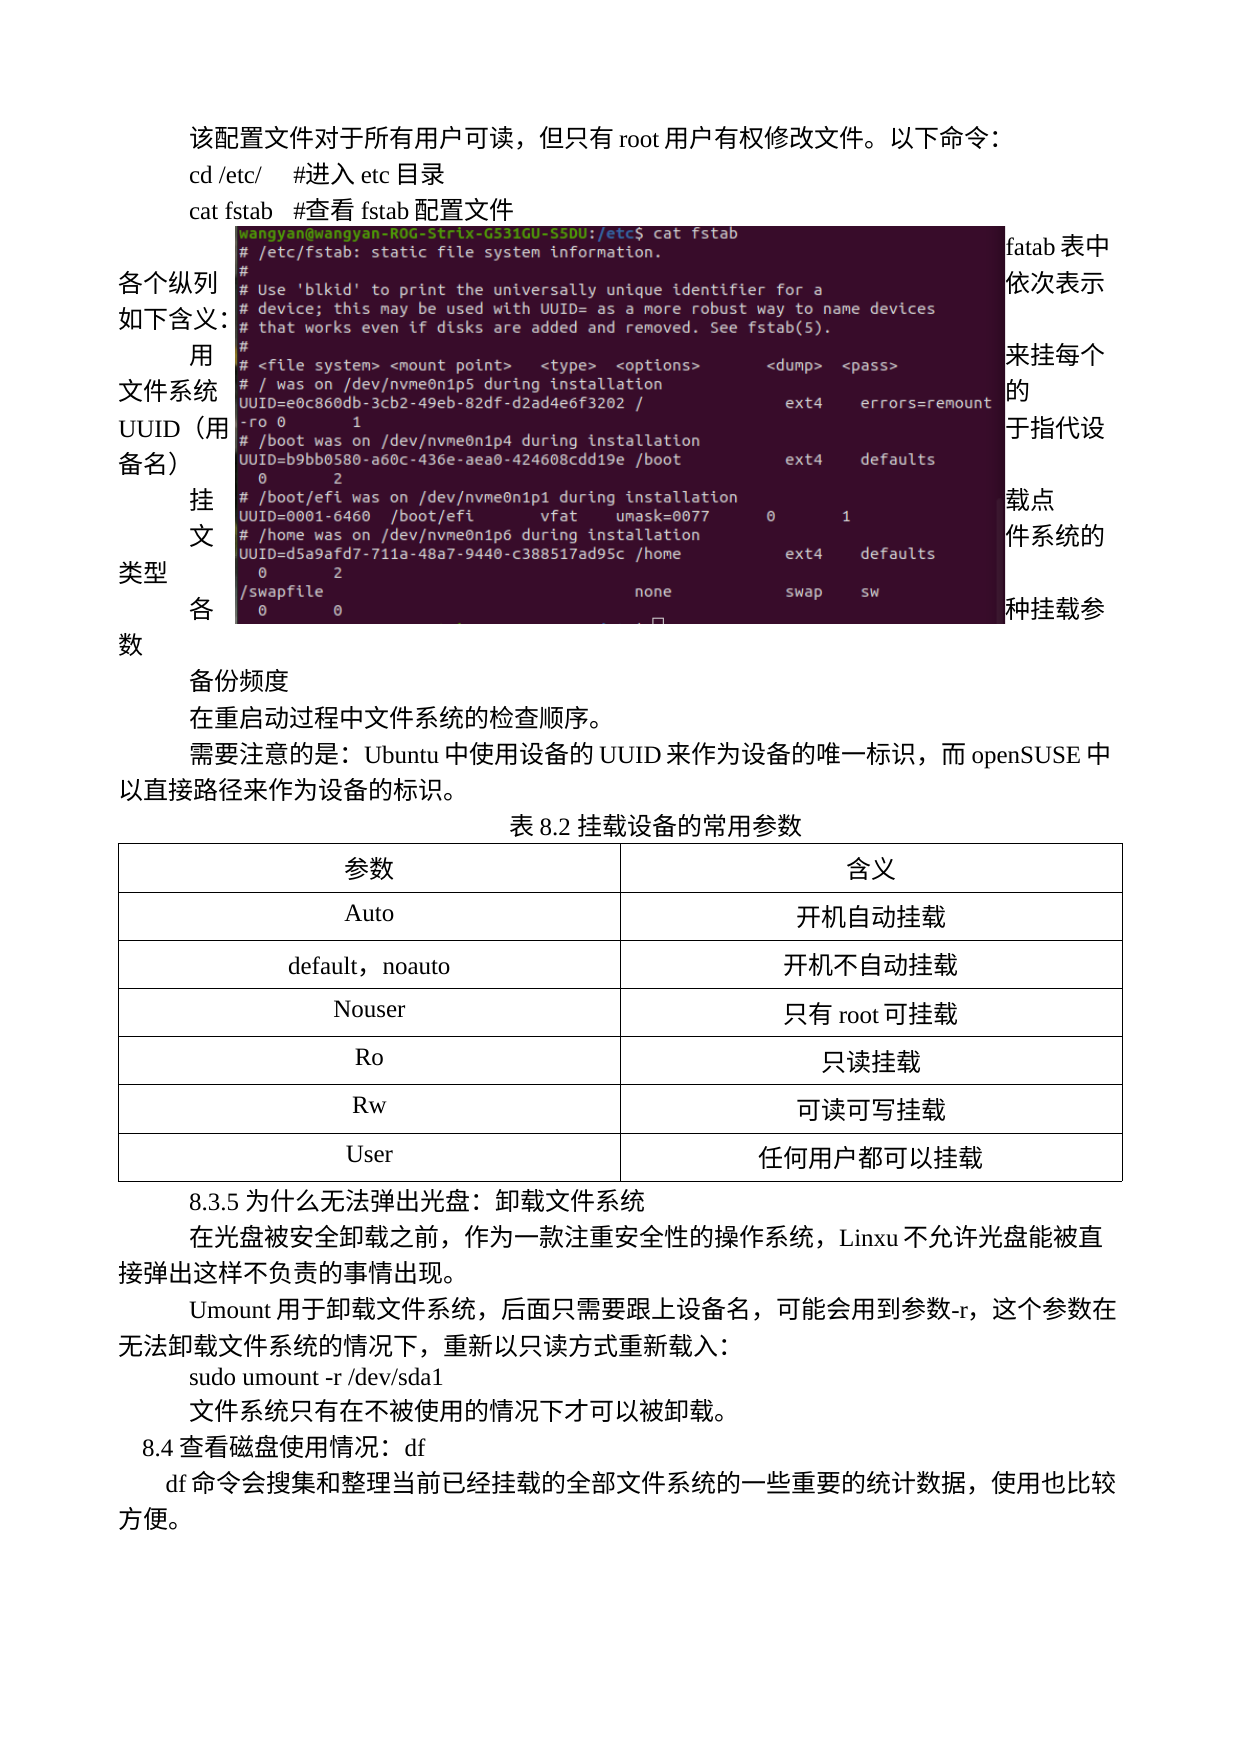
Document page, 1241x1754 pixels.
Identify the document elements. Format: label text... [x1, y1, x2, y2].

text 挂 [118, 481, 235, 517]
text 该配置文件对于所有用户可读，但只有root用户有权修改文件。以下命令： [118, 118, 1122, 154]
table_cell 只读挂载 [621, 1037, 1122, 1084]
text cd /etc/ #进入etc目录 [118, 154, 1122, 191]
text 用来挂每个文件系统的UUID（用于指代设备名） [118, 336, 235, 481]
table_header 含义 [621, 844, 1122, 891]
text 8.3.5 为什么无法弹出光盘：卸载文件系统 [118, 1182, 1122, 1217]
text fatab表中各个纵列依次表示如下含义： [1006, 227, 1122, 336]
text fatab表中各个纵列依次表示如下含义： [118, 227, 235, 336]
table_cell Ro [119, 1037, 620, 1084]
text 需要注意的是：Ubuntu中使用设备的UUID来作为设备的唯一标识，而openSUSE中以直接路径来作为设备的标识。 [118, 734, 1122, 807]
text sudo umount -r /dev/sda1 [118, 1362, 1122, 1391]
table_cell 开机不自动挂载 [621, 941, 1122, 988]
text 在重启动过程中文件系统的检查顺序。 [118, 698, 1122, 734]
text 8.4 查看磁盘使用情况：df [118, 1427, 1122, 1464]
text 文件系统的类型 [118, 517, 235, 589]
text 在光盘被安全卸载之前，作为一款注重安全性的操作系统，Linxu不允许光盘能被直接弹出这样不负责的事情出现。 [118, 1217, 1122, 1290]
table_cell 开机自动挂载 [621, 893, 1122, 939]
table_cell Nouser [119, 989, 620, 1036]
text 表8.2 挂载设备的常用参数 [118, 807, 1122, 843]
text 用来挂每个文件系统的UUID（用于指代设备名） [1006, 336, 1122, 481]
table_cell 可读可写挂载 [621, 1085, 1122, 1132]
table_cell Rw [119, 1085, 620, 1132]
text 文件系统只有在不被使用的情况下才可以被卸载。 [118, 1391, 1122, 1427]
text df命令会搜集和整理当前已经挂载的全部文件系统的一些重要的统计数据，使用也比较方便。 [118, 1464, 1122, 1536]
text Umount用于卸载文件系统，后面只需要跟上设备名，可能会用到参数-r，这个参数在无法卸载文件系统的情况下，重新以只读方式重新载入： [118, 1290, 1122, 1362]
text cat fstab #查看fstab配置文件 [118, 191, 1122, 227]
table_cell 只有root可挂载 [621, 989, 1122, 1036]
table_cell default，noauto [119, 941, 620, 988]
table_header 参数 [119, 844, 620, 891]
text 各种挂载参数 [118, 589, 1122, 662]
table_cell 任何用户都可以挂载 [621, 1134, 1122, 1181]
text 备份频度 [118, 662, 1122, 698]
table_cell Auto [119, 893, 620, 939]
text 文件系统的类型 [1006, 517, 1122, 589]
table_cell User [119, 1134, 620, 1181]
text 载点 [1006, 481, 1122, 517]
